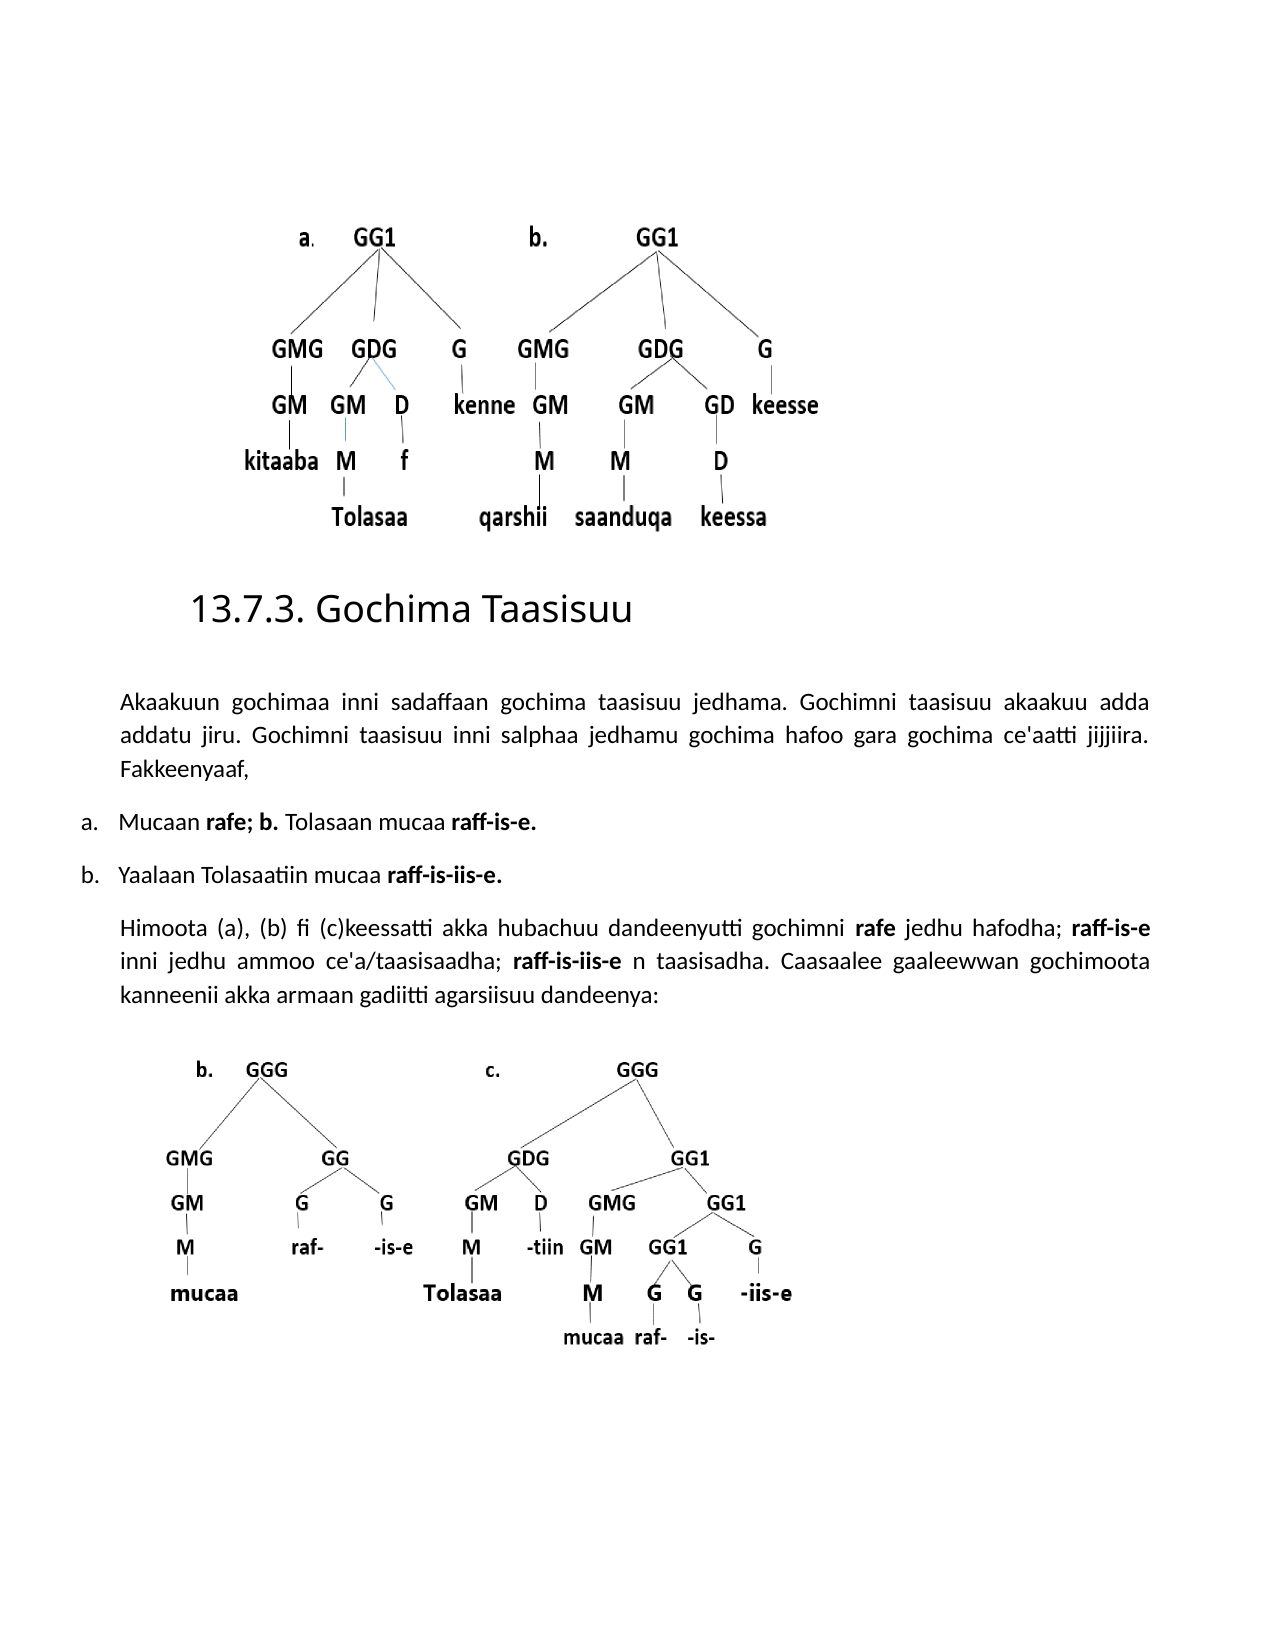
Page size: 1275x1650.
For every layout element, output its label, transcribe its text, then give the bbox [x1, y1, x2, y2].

subtitle 13.7.3. Gochima Taasisuu [189, 582, 1157, 633]
list Mucaan rafe; b. Tolasaan mucaa raff-is-e. [81, 806, 1151, 836]
text Himoota (a), (b) fi (c)keessatti akka hubachuu dandeenyutti gochimni rafe jedhu hafodha; raff-is-e inni jedhu ammoo ce'a/taasisaadha; raff-is-iis-e n taasisadha. Caasaalee gaaleewwan gochimoota kanneenii akka armaan gadiitti agarsiisuu dandeenya: [120, 912, 1151, 1009]
picture [120, 1017, 817, 1385]
picture [148, 118, 861, 548]
text Akaakuun gochimaa inni sadaffaan gochima taasisuu jedhama. Gochimni taasisuu akaakuu adda addatu jiru. Gochimni taasisuu inni salphaa jedhamu gochima hafoo gara gochima ce'aatti jijjiira. Fakkeenyaaf, [120, 686, 1151, 783]
list Yaalaan Tolasaatiin mucaa raff-is-iis-e. [81, 859, 1151, 889]
